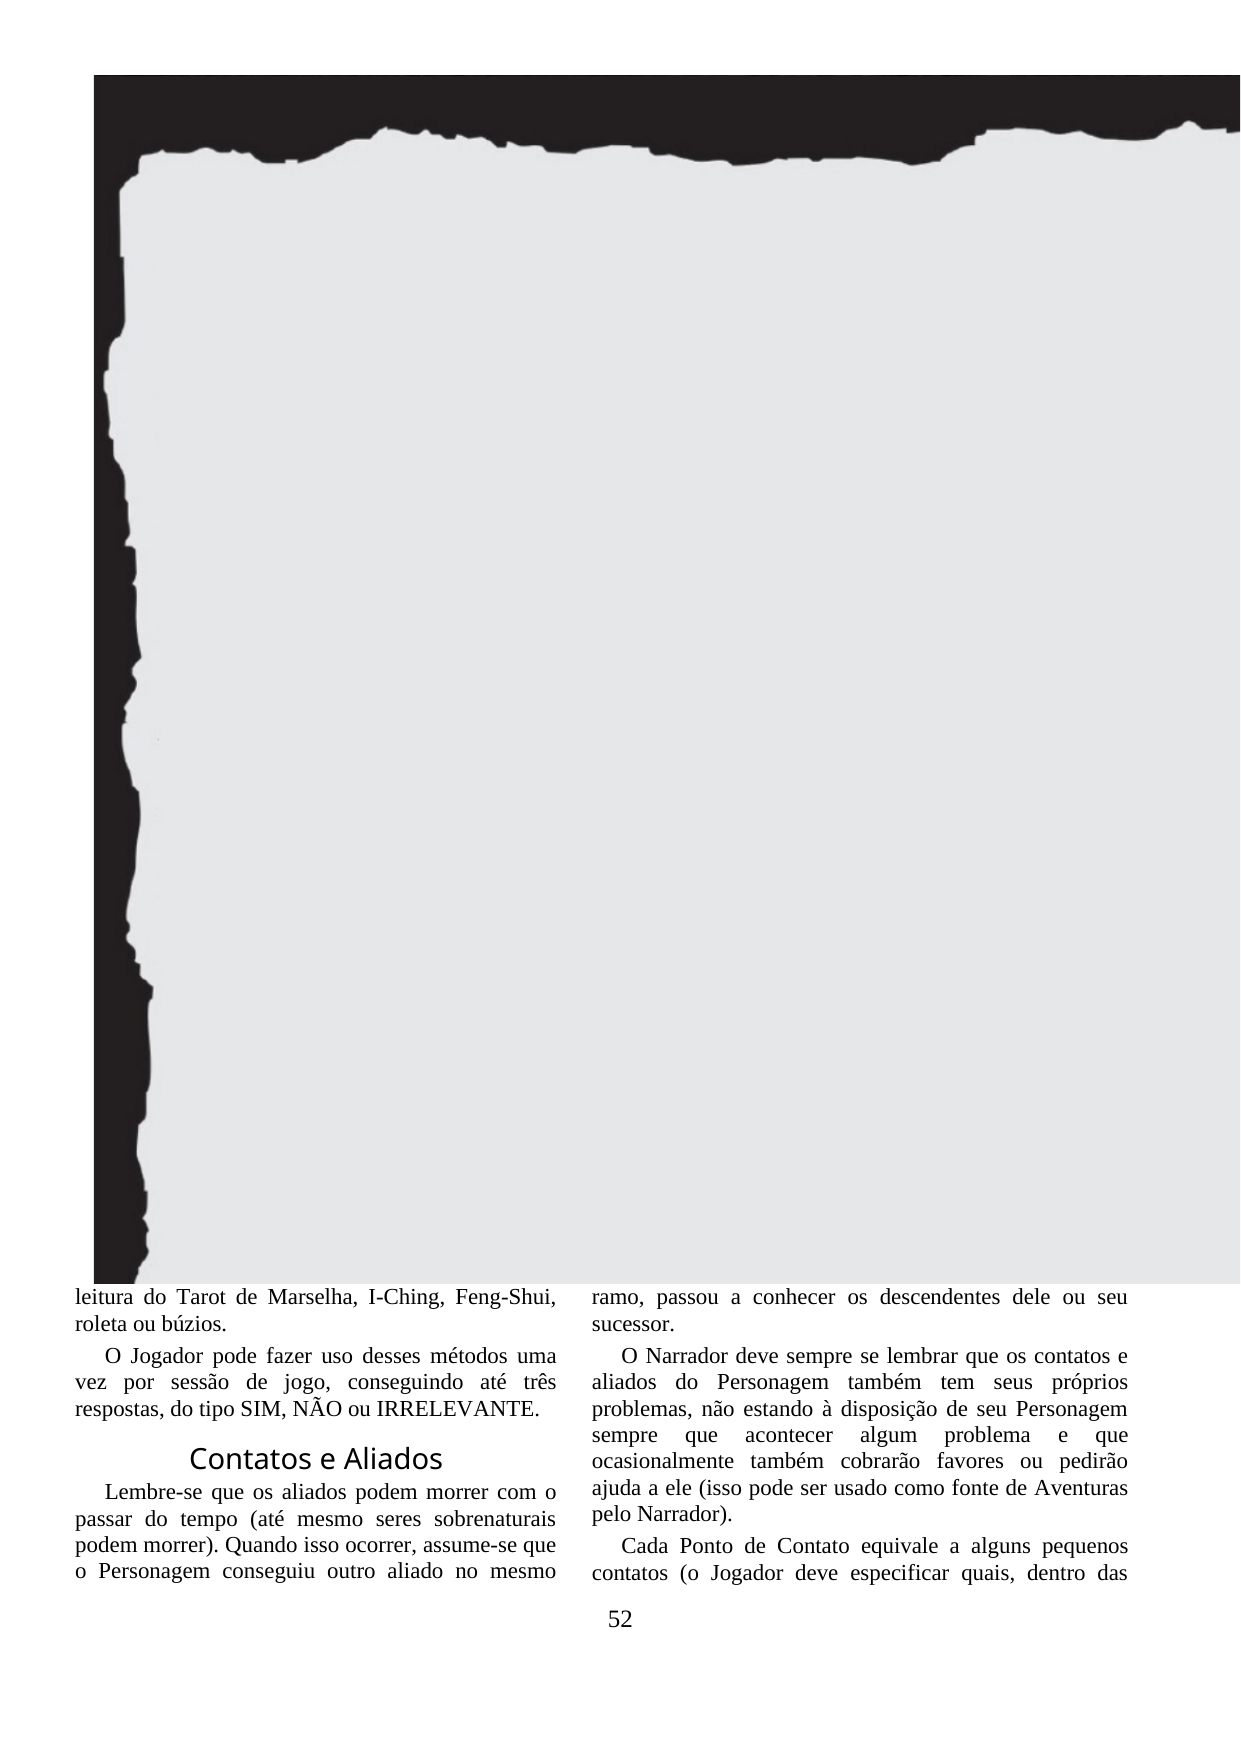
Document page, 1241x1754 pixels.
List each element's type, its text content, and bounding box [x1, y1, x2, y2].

subtitle Contatos e Aliados [75, 1439, 557, 1478]
subtitle Lembre-se que os aliados podem morrer com o passar do tempo (até mesmo seres sobrenaturais podem morrer). Quando isso ocorrer, assume-se que o Personagem conseguiu outro aliado no mesmo [75, 1478, 557, 1584]
subtitle ramo, passou a conhecer os descendentes dele ou seu sucessor. [592, 1284, 1129, 1336]
subtitle leitura do Tarot de Marselha, I-Ching, Feng-Shui, roleta ou búzios. [75, 1283, 557, 1336]
subtitle Cada Ponto de Contato equivale a alguns pequenos contatos (o Jogador deve especificar quais, dentro das [592, 1532, 1129, 1585]
subtitle O Narrador deve sempre se lembrar que os contatos e aliados do Personagem também tem seus próprios problemas, não estando à disposição de seu Personagem sempre que acontecer algum problema e que ocasionalmente também cobrarão favores ou pedirão ajuda a ele (isso pode ser usado como fonte de Aventuras pelo Narrador). [592, 1342, 1129, 1526]
subtitle O Jogador pode fazer uso desses métodos uma vez por sessão de jogo, conseguindo até três respostas, do tipo SIM, NÃO ou IRRELEVANTE. [75, 1342, 557, 1421]
picture [93, 75, 1241, 1284]
